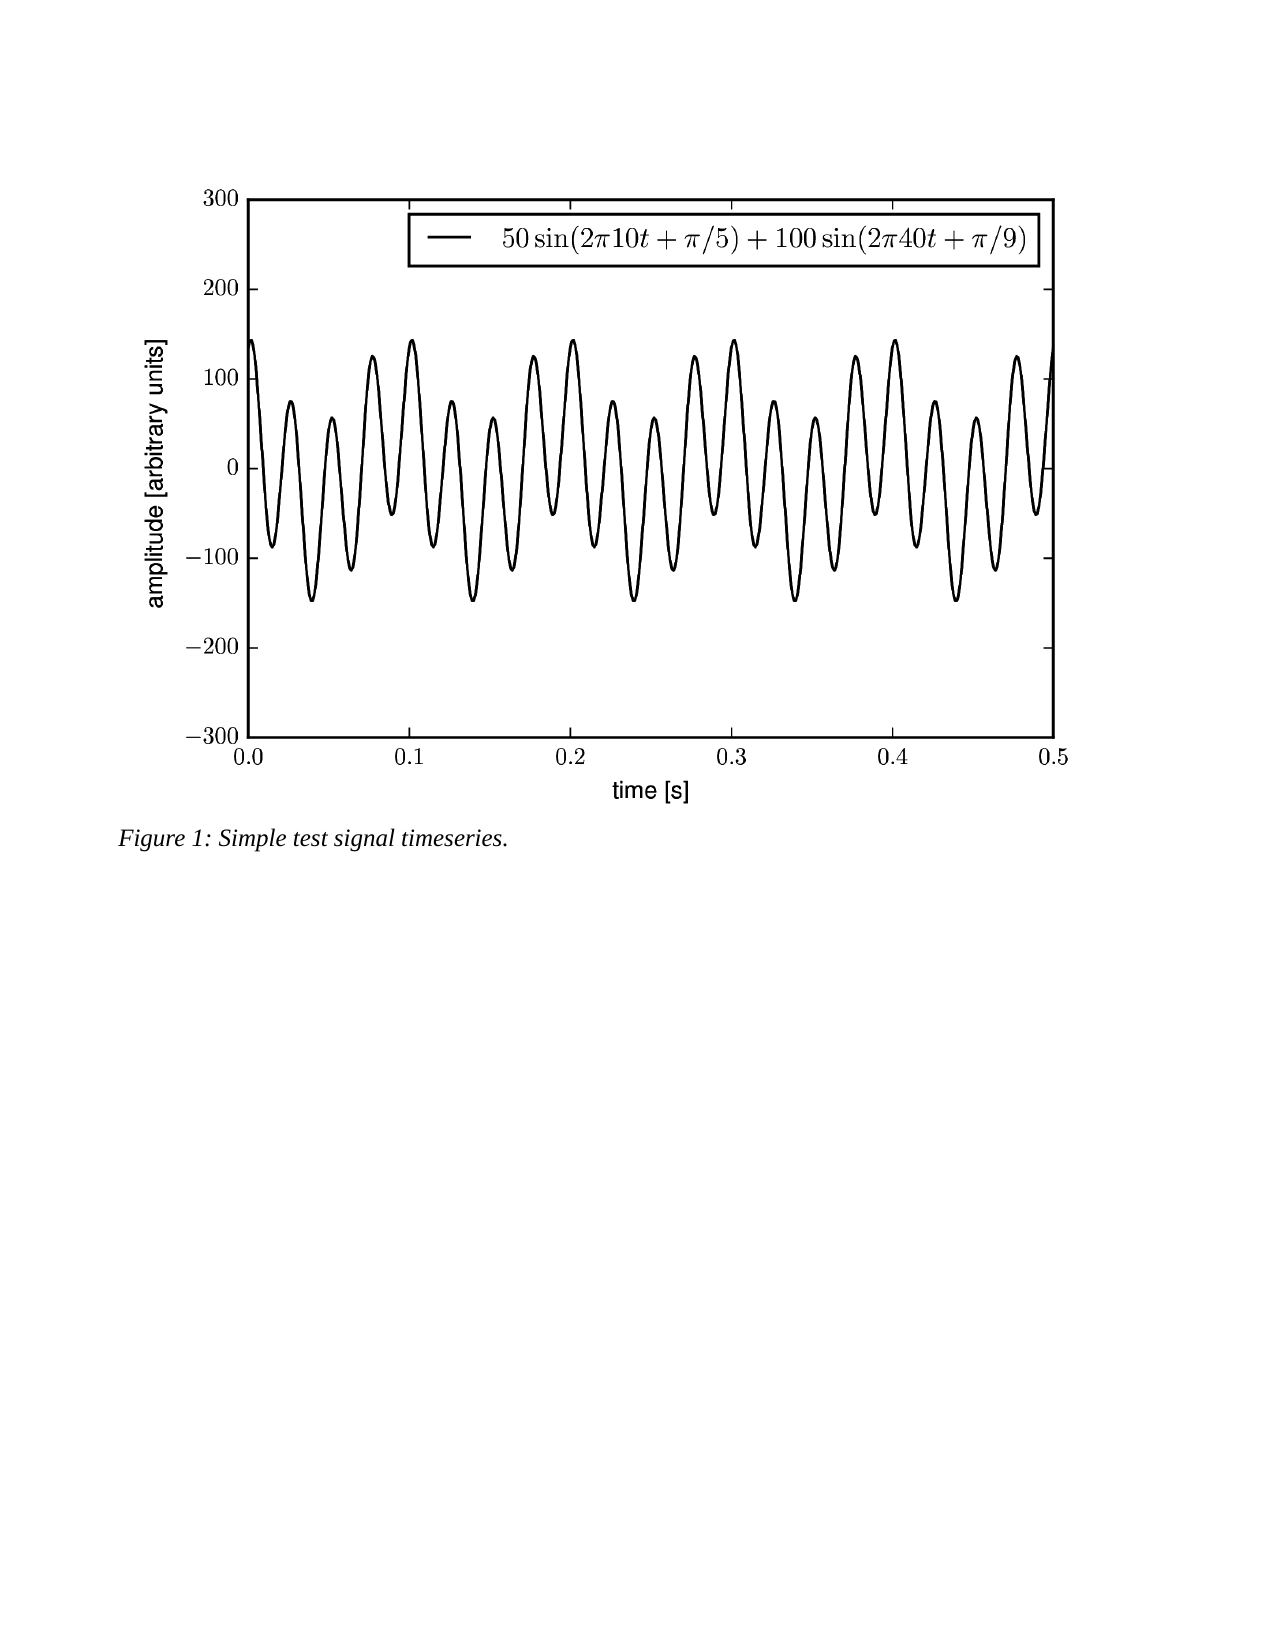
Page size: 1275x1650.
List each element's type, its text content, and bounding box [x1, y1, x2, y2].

text Figure 1: Simple test signal timeseries. [118, 824, 1157, 852]
picture [118, 130, 1157, 824]
